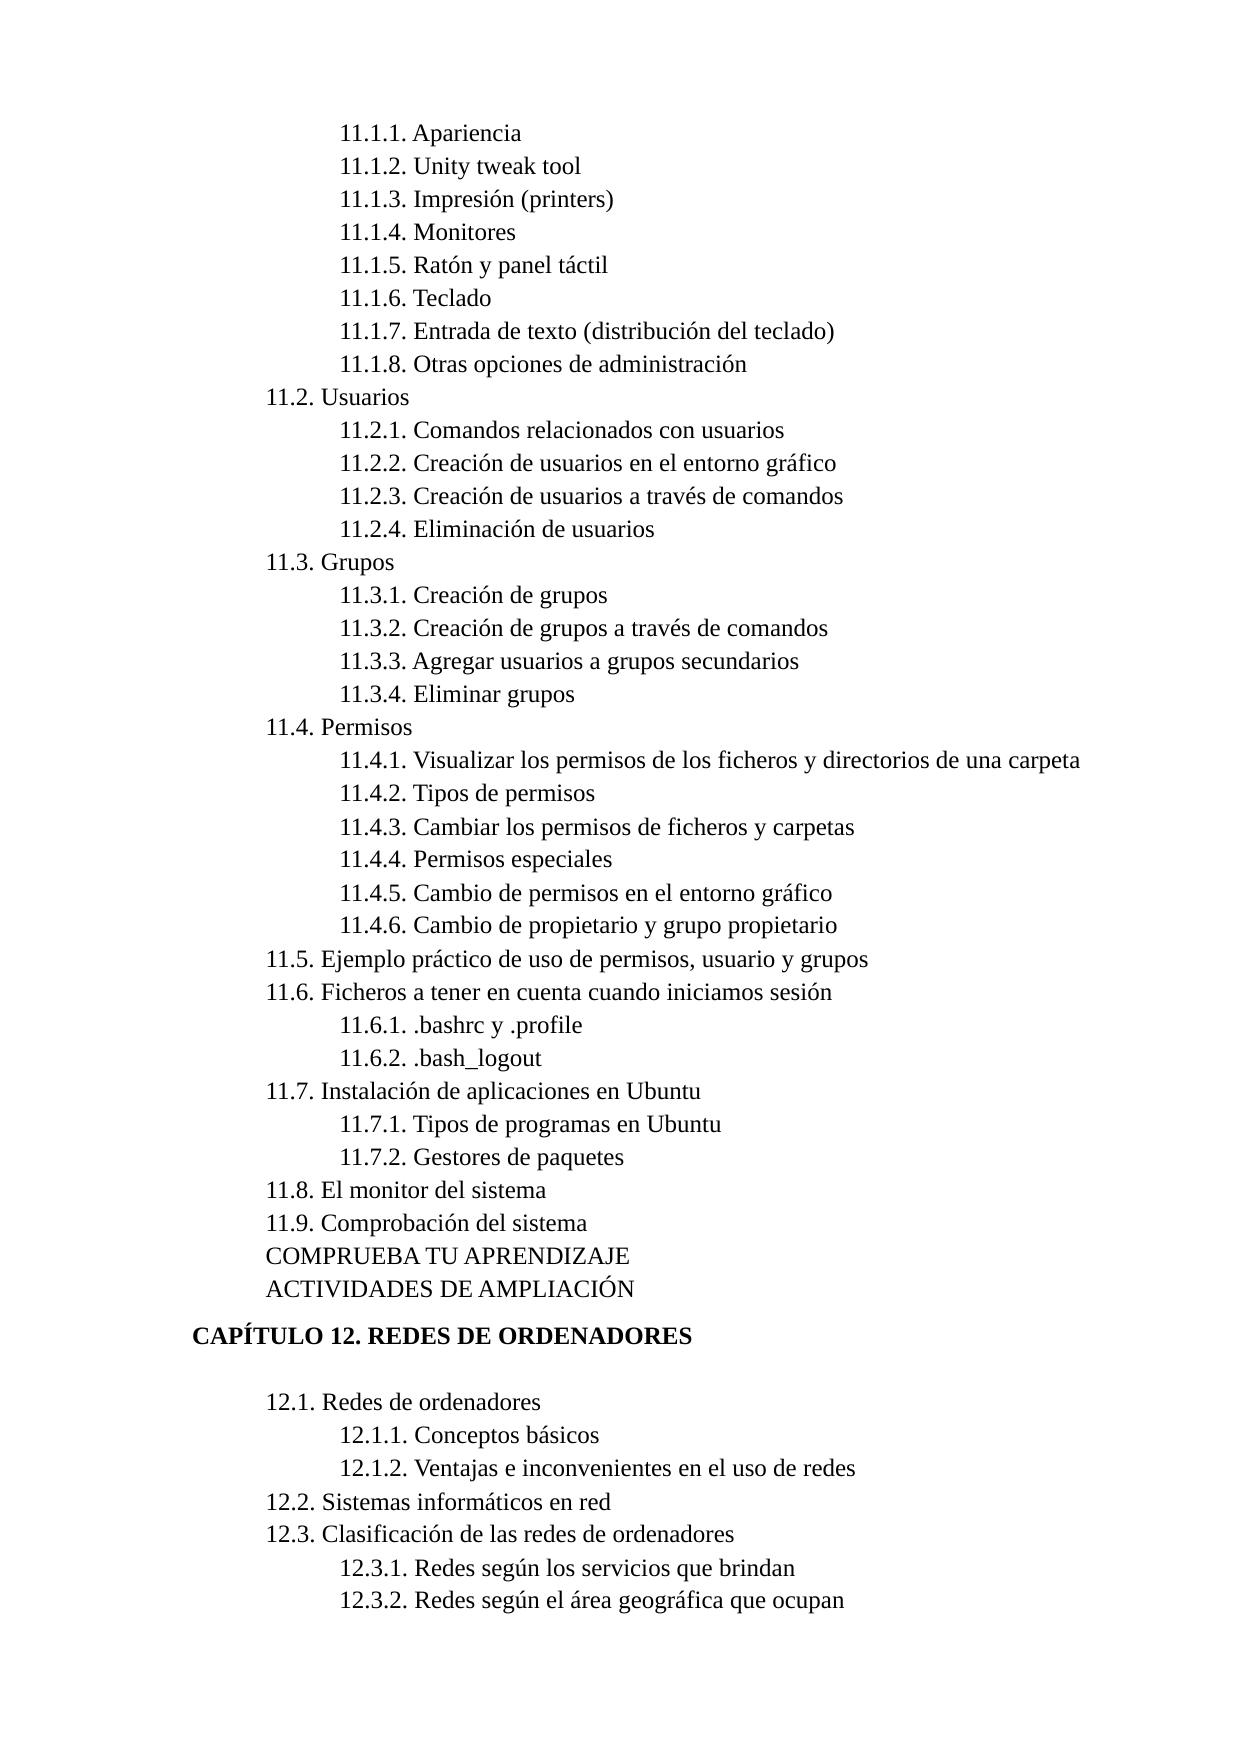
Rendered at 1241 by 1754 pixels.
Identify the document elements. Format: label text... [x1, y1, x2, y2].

list CAPÍTULO 12. REDES DE ORDENADORES [162, 1321, 1122, 1350]
list 11.6.1. .bashrc y .profile 11.6.2. .bash_logout [309, 1010, 1122, 1071]
list 12.1.1. Conceptos básicos 12.1.2. Ventajas e inconvenientes en el uso de redes [309, 1421, 1122, 1482]
list 12.2. Sistemas informáticos en red 12.3. Clasificación de las redes de ordenadores [236, 1487, 1122, 1548]
list 11.3. Grupos [236, 547, 1122, 576]
list 11.8. El monitor del sistema 11.9. Comprobación del sistema COMPRUEBA TU APRENDIZAJE ACTIVIDADES DE AMPLIACIÓN [236, 1175, 1122, 1303]
list 11.5. Ejemplo práctico de uso de permisos, usuario y grupos 11.6. Ficheros a tener en cuenta cuando iniciamos sesión [236, 944, 1122, 1005]
list 11.2.1. Comandos relacionados con usuarios 11.2.2. Creación de usuarios en el entorno gráfico 11.2.3. Creación de usuarios a través de comandos 11.2.4. Eliminación de usuarios [309, 415, 1122, 543]
list 12.1. Redes de ordenadores [236, 1354, 1122, 1416]
list 11.3.1. Creación de grupos 11.3.2. Creación de grupos a través de comandos 11.3.3. Agregar usuarios a grupos secundarios 11.3.4. Eliminar grupos [309, 580, 1122, 708]
list 12.3.1. Redes según los servicios que brindan 12.3.2. Redes según el área geográfica que ocupan [309, 1553, 1122, 1614]
list 11.7. Instalación de aplicaciones en Ubuntu [236, 1076, 1122, 1104]
list 11.7.1. Tipos de programas en Ubuntu 11.7.2. Gestores de paquetes [309, 1109, 1122, 1171]
list 11.2. Usuarios [236, 382, 1122, 411]
list 11.1.1. Apariencia 11.1.2. Unity tweak tool 11.1.3. Impresión (printers) 11.1.4. Monitores 11.1.5. Ratón y panel táctil 11.1.6. Teclado 11.1.7. Entrada de texto (distribución del teclado) 11.1.8. Otras opciones de administración [309, 118, 1122, 378]
list 11.4. Permisos [236, 712, 1122, 741]
list 11.4.1. Visualizar los permisos de los ficheros y directorios de una carpeta 11.4.2. Tipos de permisos 11.4.3. Cambiar los permisos de ficheros y carpetas 11.4.4. Permisos especiales 11.4.5. Cambio de permisos en el entorno gráfico 11.4.6. Cambio de propietario y grupo propietario [309, 746, 1122, 939]
